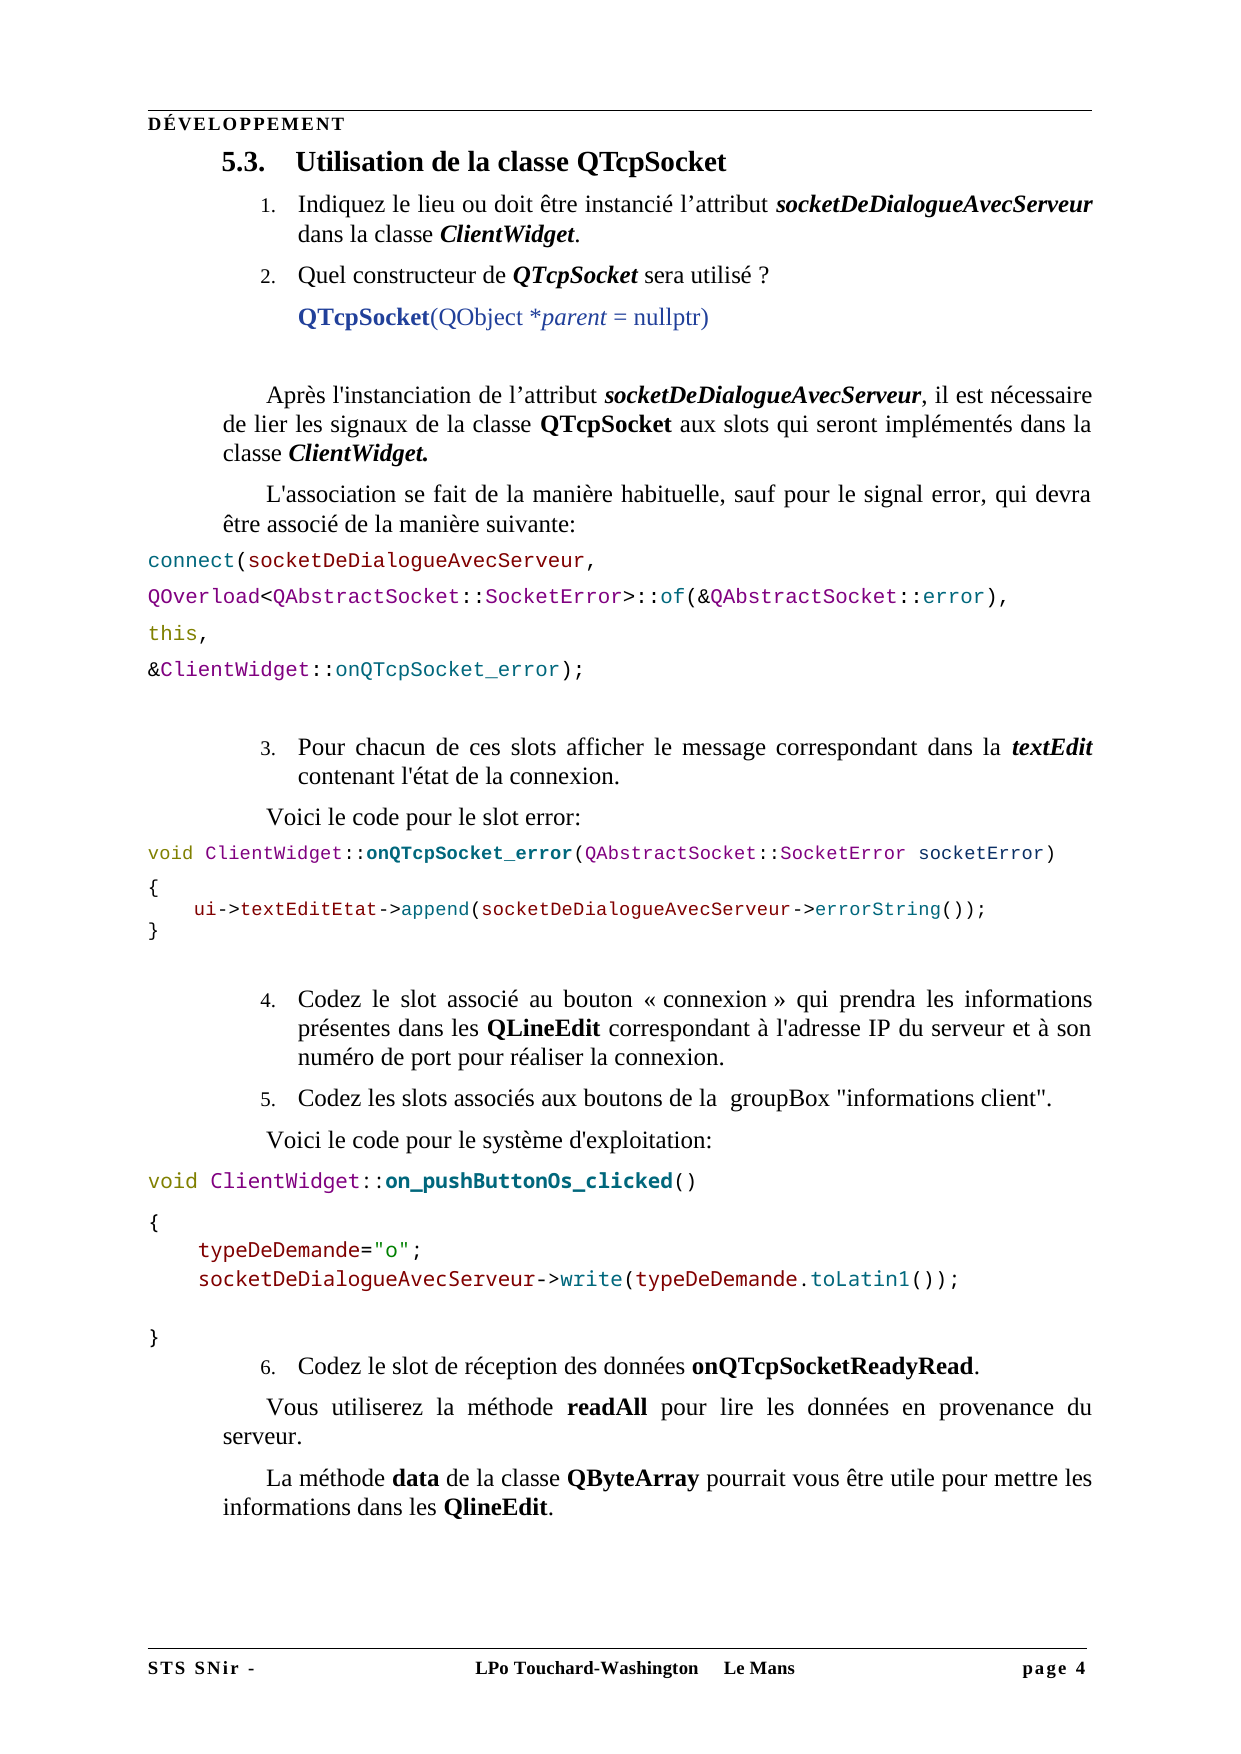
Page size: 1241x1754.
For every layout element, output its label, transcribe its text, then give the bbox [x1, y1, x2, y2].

text socketDeDialogueAvecServeur->write(typeDeDemande.toLatin1()); [148, 1264, 1092, 1292]
list Pour chacun de ces slots afficher le message correspondant dans la textEdit contenant l'état de la connexion. [260, 732, 1092, 790]
text ui->textEditEtat->append(socketDeDialogueAvecServeur->errorString()); [148, 899, 1092, 921]
text void ClientWidget::on_pushButtonOs_clicked() [148, 1166, 1092, 1194]
list QTcpSocket(QObject *parent = nullptr) [260, 302, 1092, 331]
text Vous utiliserez la méthode readAll pour lire les données en provenance du serveur. [223, 1392, 1092, 1450]
text Voici le code pour le système d'exploitation: [223, 1124, 1092, 1153]
list Codez le slot de réception des données onQTcpSocketReadyRead. [260, 1351, 1092, 1379]
text } [148, 921, 1092, 942]
text this, [148, 623, 1092, 647]
subtitle Utilisation de la classe QTcpSocket [221, 148, 1092, 177]
list Quel constructeur de QTcpSocket sera utilisé ? [260, 260, 1092, 289]
list Indiquez le lieu ou doit être instancié l’attribut socketDeDialogueAvecServeur dans la classe ClientWidget. [260, 189, 1092, 247]
text } [148, 1322, 1092, 1351]
text typeDeDemande="o"; [148, 1235, 1092, 1264]
text &ClientWidget::onQTcpSocket_error); [148, 659, 1092, 683]
text { [148, 878, 1092, 899]
text connect(socketDeDialogueAvecServeur, [148, 550, 1092, 574]
text { [148, 1207, 1092, 1235]
text void ClientWidget::onQTcpSocket_error(QAbstractSocket::SocketError socketError) [148, 844, 1092, 865]
list Codez le slot associé au bouton « connexion » qui prendra les informations présentes dans les QLineEdit correspondant à l'adresse IP du serveur et à son numéro de port pour réaliser la connexion. [260, 983, 1092, 1071]
text QOverload<QAbstractSocket::SocketError>::of(&QAbstractSocket::error), [148, 586, 1092, 610]
list Codez les slots associés aux boutons de la groupBox "informations client". [260, 1083, 1092, 1112]
text La méthode data de la classe QByteArray pourrait vous être utile pour mettre les informations dans les QlineEdit. [223, 1462, 1092, 1521]
text Après l'instanciation de l’attribut socketDeDialogueAvecServeur, il est nécessaire de lier les signaux de la classe QTcpSocket aux slots qui seront implémentés dans la classe ClientWidget. [223, 380, 1092, 467]
text Voici le code pour le slot error: [223, 802, 1092, 831]
text L'association se fait de la manière habituelle, sauf pour le signal error, qui devra être associé de la manière suivante: [223, 479, 1092, 537]
